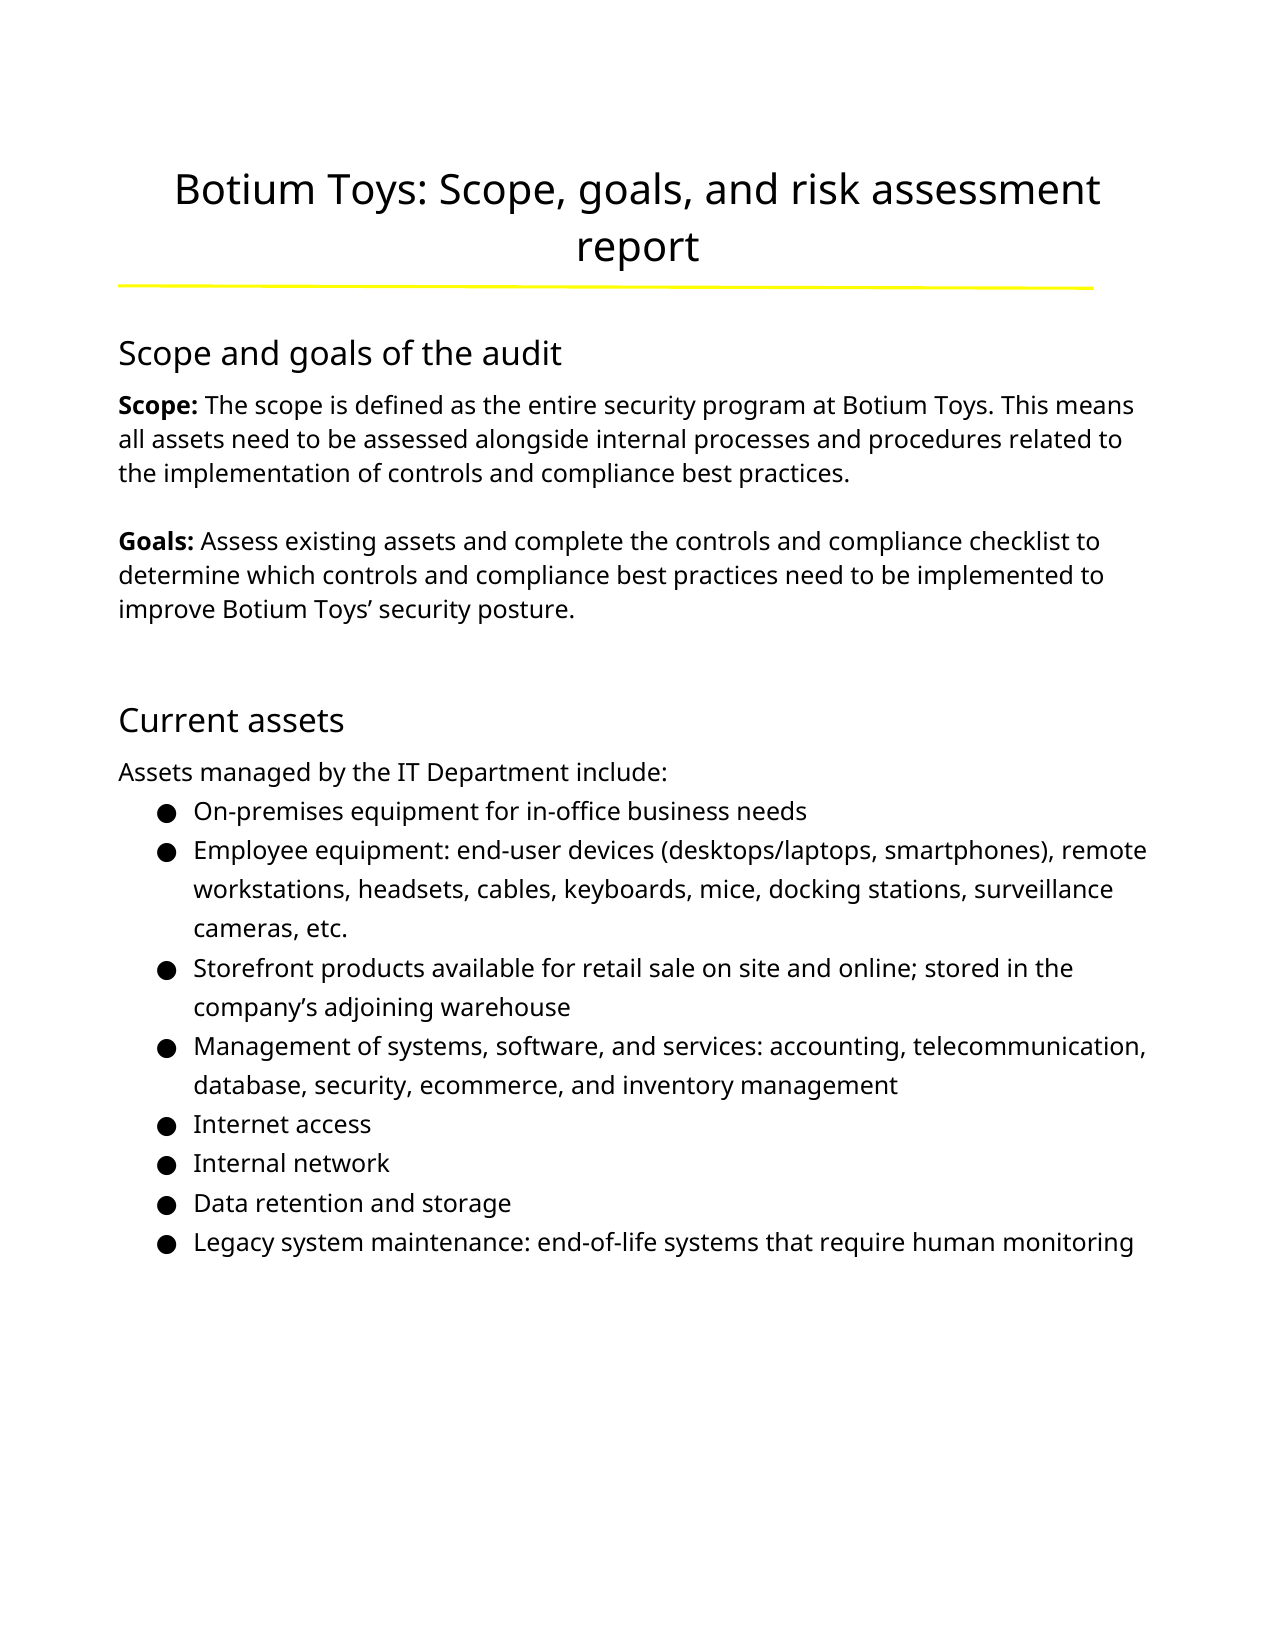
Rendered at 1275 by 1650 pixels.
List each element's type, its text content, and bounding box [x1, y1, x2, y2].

list Storefront products available for retail sale on site and online; stored in the company’s adjoining warehouse [156, 950, 1157, 1023]
list On-premises equipment for in-office business needs [156, 793, 1157, 828]
subtitle Scope and goals of the audit [118, 330, 1157, 375]
subtitle Goals: Assess existing assets and complete the controls and compliance checklist to determine which controls and compliance best practices need to be implemented to improve Botium Toys’ security posture. [118, 523, 1157, 626]
text Assets managed by the IT Department include: [118, 754, 1157, 788]
list Internal network [156, 1146, 1157, 1180]
list Data retention and storage [156, 1185, 1157, 1219]
subtitle Botium Toys: Scope, goals, and risk assessment report [118, 160, 1157, 273]
subtitle Scope: The scope is defined as the entire security program at Botium Toys. This means all assets need to be assessed alongside internal processes and procedures related to the implementation of controls and compliance best practices. [118, 388, 1157, 490]
subtitle Current assets [118, 696, 1157, 742]
list Legacy system maintenance: end-of-life systems that require human monitoring [156, 1224, 1157, 1258]
list Management of systems, software, and services: accounting, telecommunication, database, security, ecommerce, and inventory management [156, 1028, 1157, 1102]
list Internet access [156, 1107, 1157, 1141]
list Employee equipment: end-user devices (desktops/laptops, smartphones), remote workstations, headsets, cables, keyboards, mice, docking stations, surveillance cameras, etc. [156, 833, 1157, 945]
